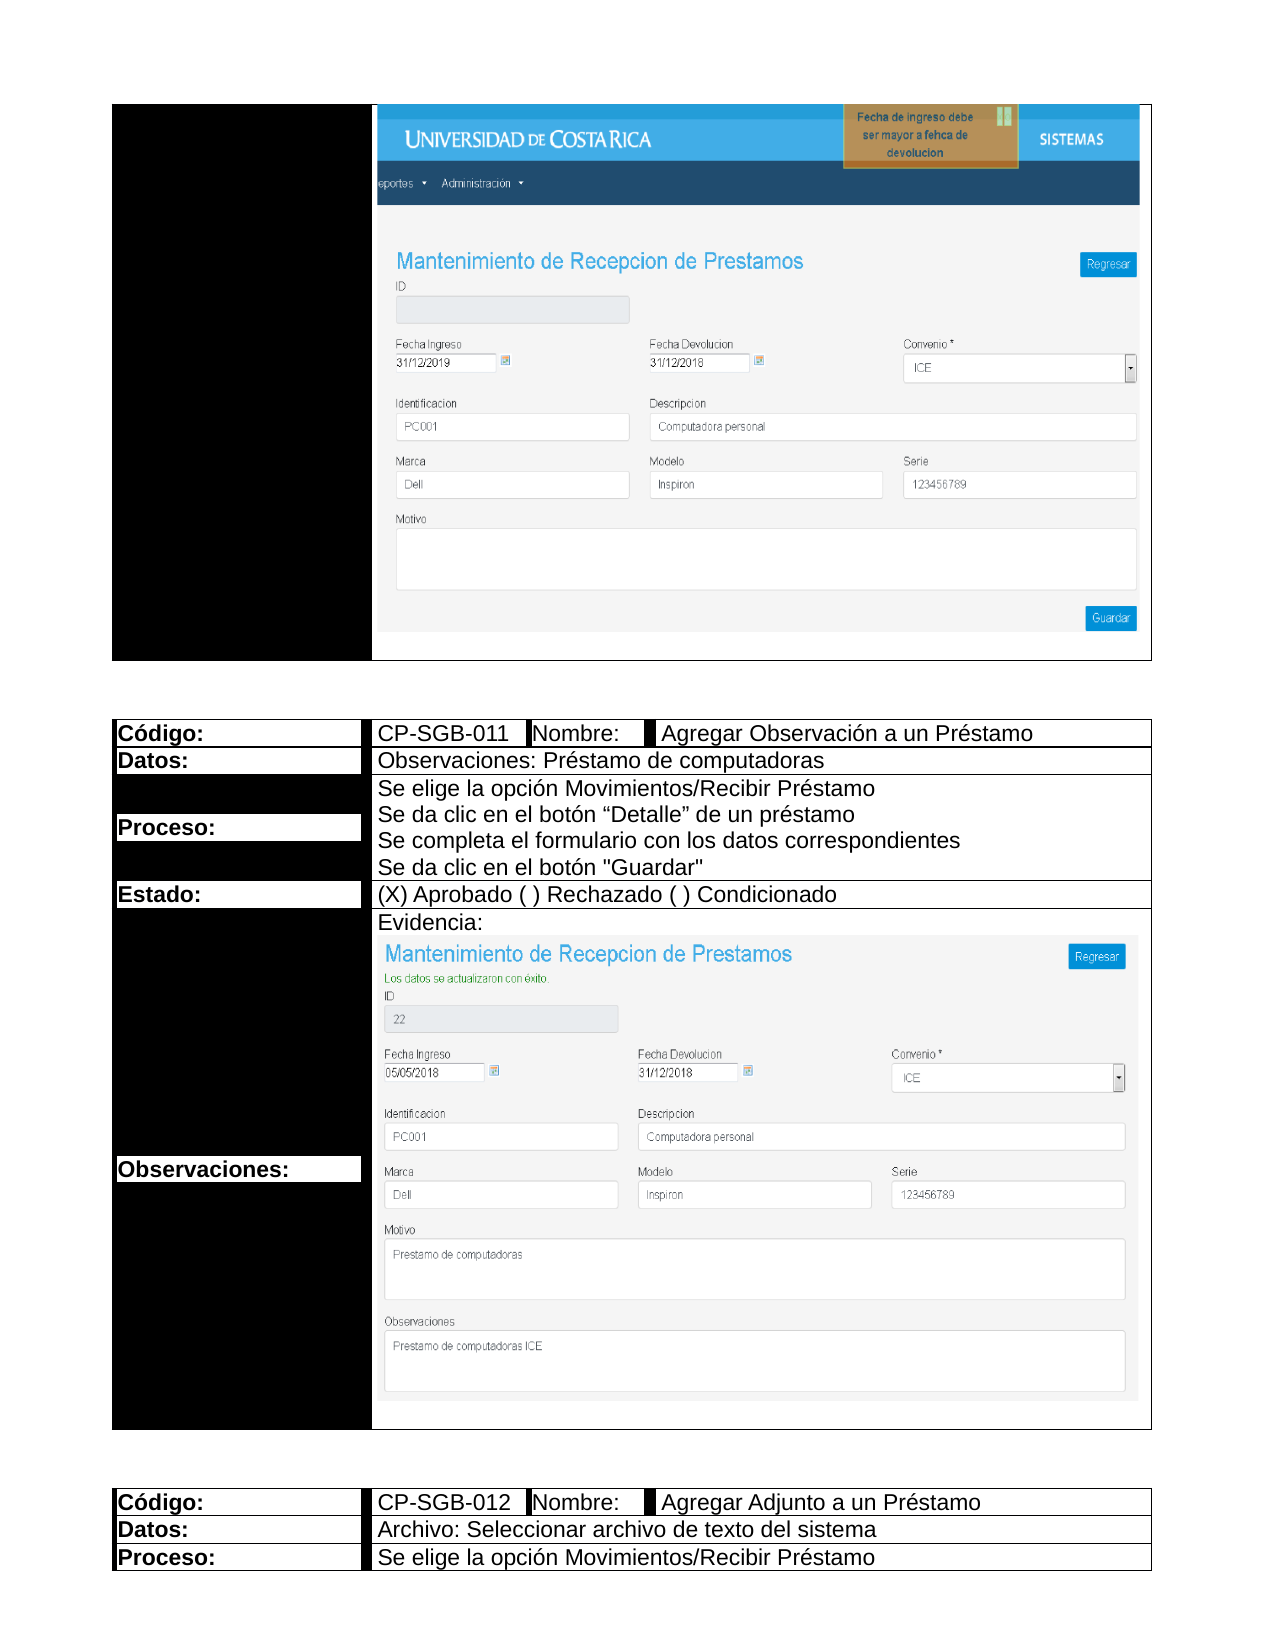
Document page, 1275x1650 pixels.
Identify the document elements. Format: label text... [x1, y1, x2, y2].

table_cell Estado: [361, 881, 371, 908]
table_cell Proceso: [361, 1544, 371, 1570]
table_cell [372, 105, 1151, 660]
table_cell Evidencia: [372, 909, 1151, 1429]
table_header Nombre: [644, 720, 655, 746]
table_cell Se elige la opción Movimientos/Recibir Préstamo [372, 1544, 1151, 1570]
table_cell Observaciones: [113, 909, 371, 1429]
table_cell Se elige la opción Movimientos/Recibir Préstamo Se da clic en el botón “Detalle” de un préstamo Se completa el formulario con los datos correspondientes Se da clic en el botón "Guardar" [372, 775, 1151, 880]
table_header Nombre: [644, 1489, 655, 1515]
table_cell Datos: [361, 748, 371, 774]
table_header CP-SGB-012 [515, 1489, 526, 1515]
table_header CP-SGB-011 [515, 720, 526, 746]
table_header Código: [361, 1489, 371, 1515]
table_cell Proceso: [113, 775, 371, 880]
table_header Agregar Observación a un Préstamo [656, 720, 1151, 746]
table_header Agregar Adjunto a un Préstamo [656, 1489, 1151, 1515]
table_cell Observaciones: Préstamo de computadoras [372, 748, 1151, 774]
table_cell Datos: [361, 1516, 371, 1543]
table_cell (X) Aprobado ( ) Rechazado ( ) Condicionado [372, 881, 1151, 908]
table_cell Archivo: Seleccionar archivo de texto del sistema [372, 1516, 1151, 1543]
table_header Código: [361, 720, 371, 746]
table_cell [113, 105, 371, 660]
